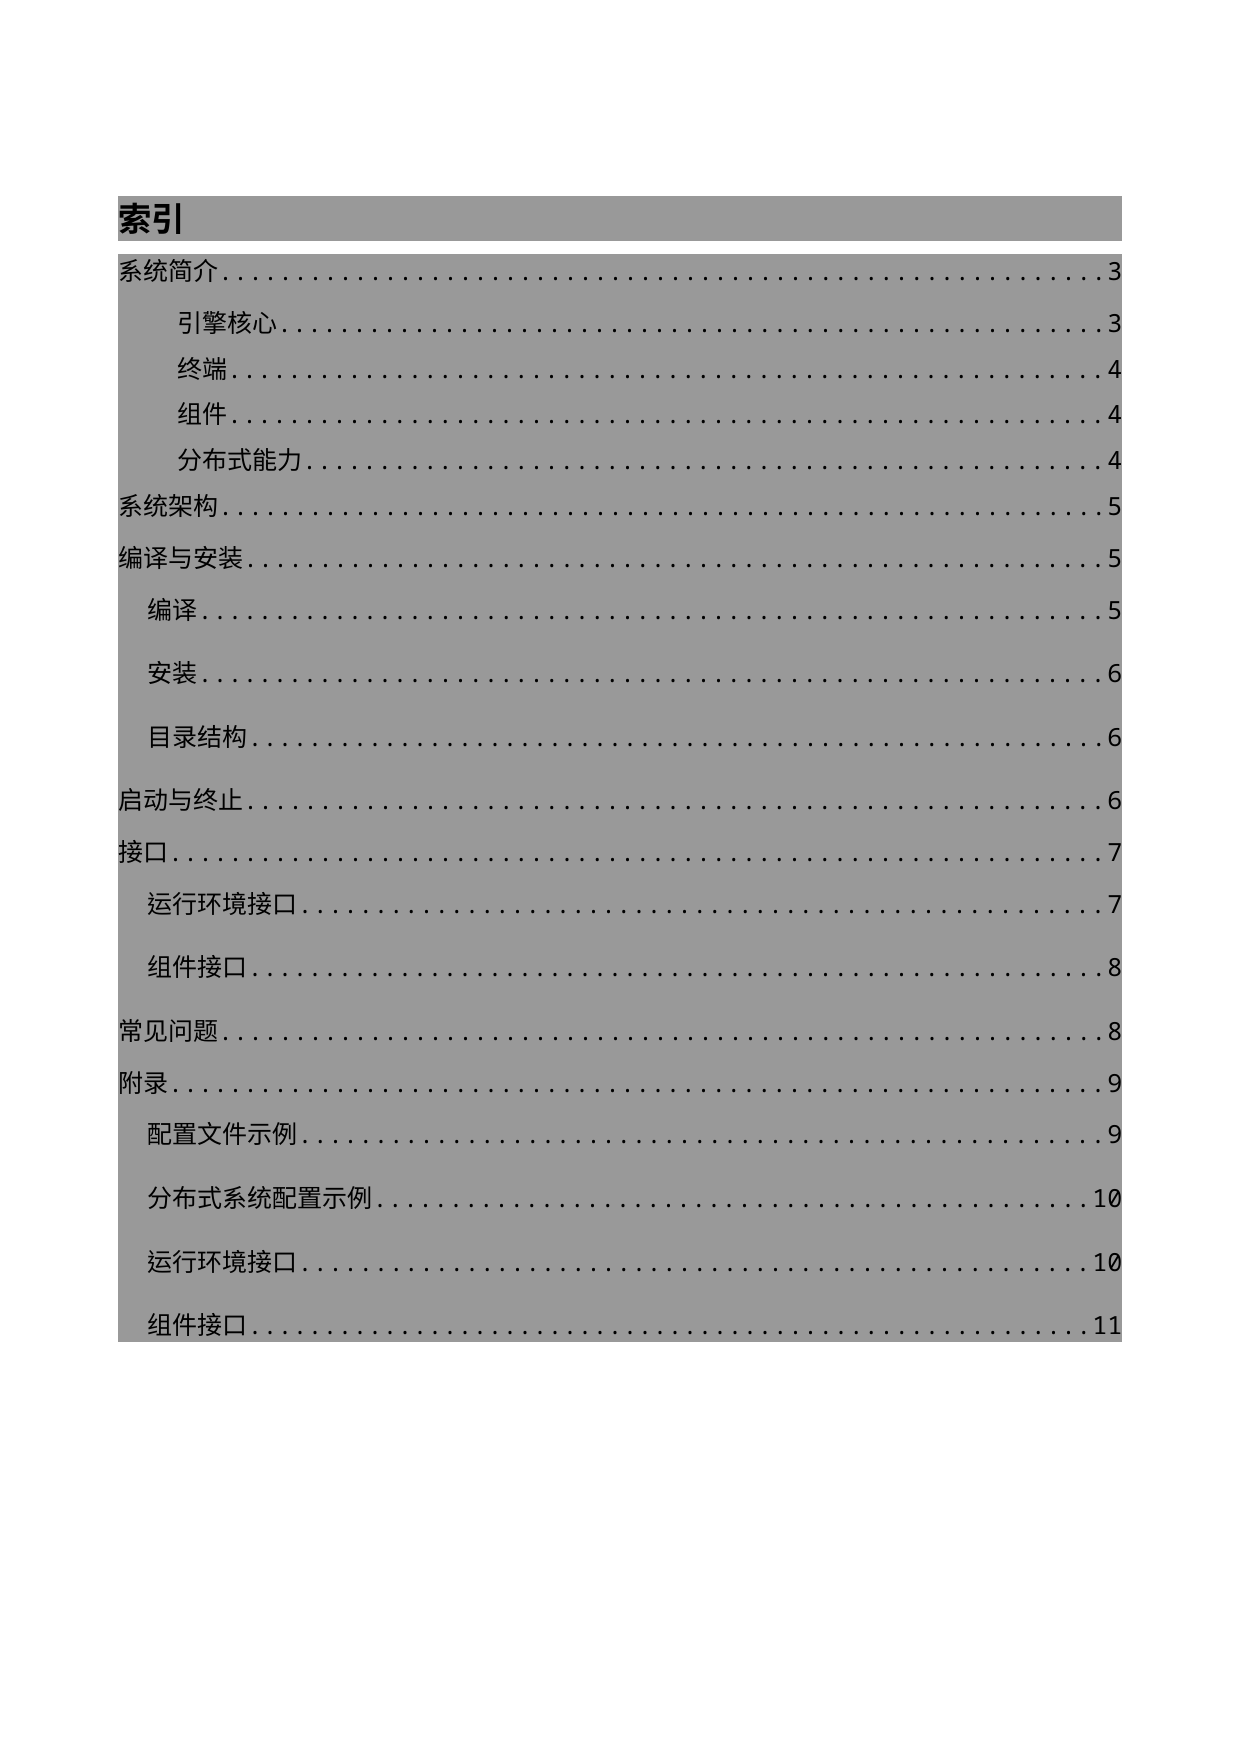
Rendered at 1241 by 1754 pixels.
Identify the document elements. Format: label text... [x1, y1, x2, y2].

text 组件 4 [177, 397, 1122, 431]
text 常见问题 8 [118, 1013, 1122, 1048]
text 运行环境接口 10 [148, 1244, 1122, 1278]
text 终端 4 [177, 351, 1122, 385]
text 目录结构 6 [148, 719, 1122, 753]
text 接口 7 [118, 835, 1122, 869]
text 配置文件示例 9 [148, 1117, 1122, 1151]
text 附录 9 [118, 1065, 1122, 1099]
text 编译 5 [148, 592, 1122, 626]
text 组件接口 11 [148, 1308, 1122, 1342]
text 引擎核心 3 [177, 305, 1122, 339]
text 系统简介 3 [118, 254, 1122, 288]
text 启动与终止 6 [118, 783, 1122, 817]
text 分布式系统配置示例 10 [148, 1181, 1122, 1215]
text 分布式能力 4 [177, 443, 1122, 477]
subtitle 索引 [118, 196, 1122, 241]
text 安装 6 [148, 656, 1122, 690]
text 运行环境接口 7 [148, 886, 1122, 921]
text 系统架构 5 [118, 489, 1122, 523]
text 组件接口 8 [148, 950, 1122, 984]
text 编译与安装 5 [118, 541, 1122, 574]
